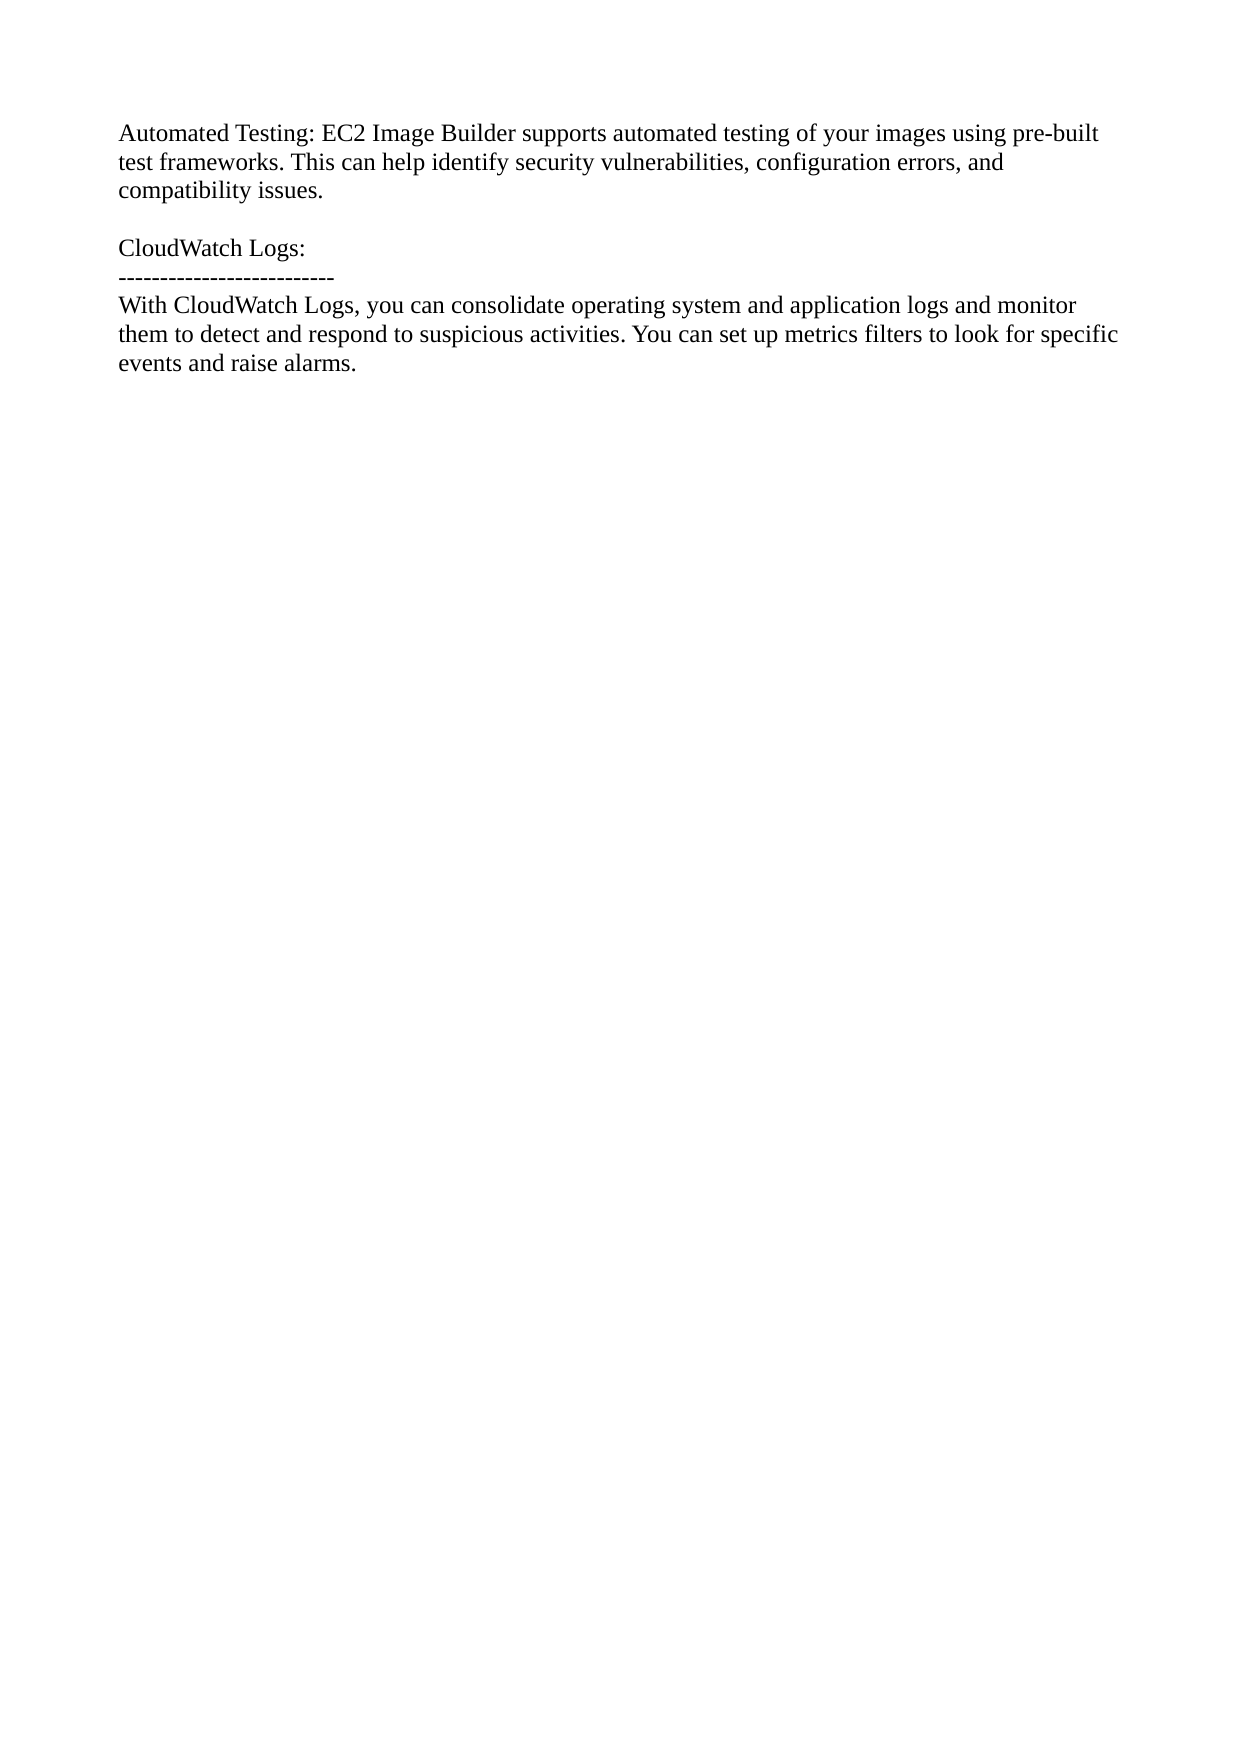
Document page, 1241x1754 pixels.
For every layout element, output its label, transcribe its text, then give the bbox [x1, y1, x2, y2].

text Automated Testing: EC2 Image Builder supports automated testing of your images using pre-built test frameworks. This can help identify security vulnerabilities, configuration errors, and compatibility issues. [118, 118, 1122, 204]
text With CloudWatch Logs, you can consolidate operating system and application logs and monitor them to detect and respond to suspicious activities. You can set up metrics filters to look for specific events and raise alarms. [118, 291, 1122, 377]
text -------------------------- [118, 262, 1122, 291]
text CloudWatch Logs: [118, 233, 1122, 262]
